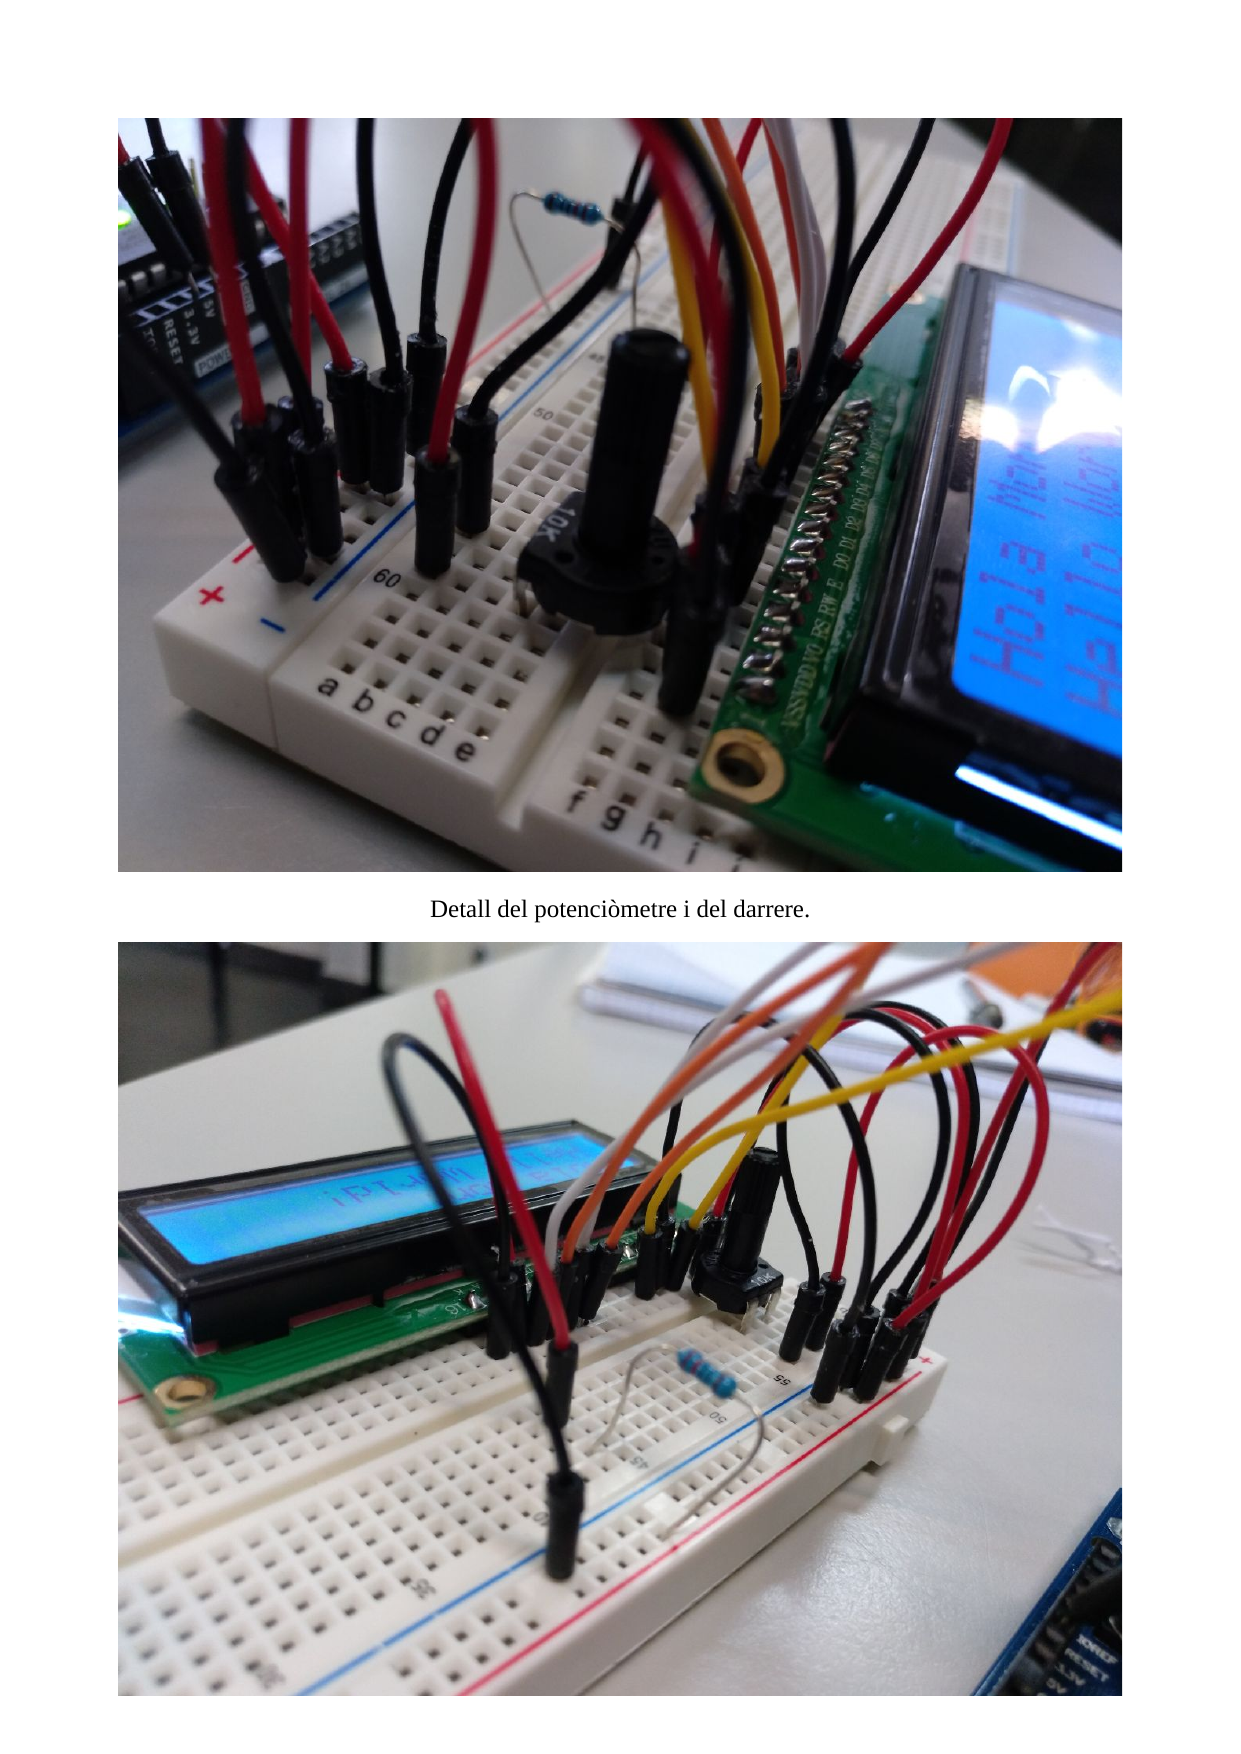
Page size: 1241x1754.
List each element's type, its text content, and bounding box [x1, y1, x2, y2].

picture [118, 118, 1123, 872]
text Detall del potenciòmetre i del darrere. [118, 894, 1122, 923]
picture [118, 942, 1123, 1696]
